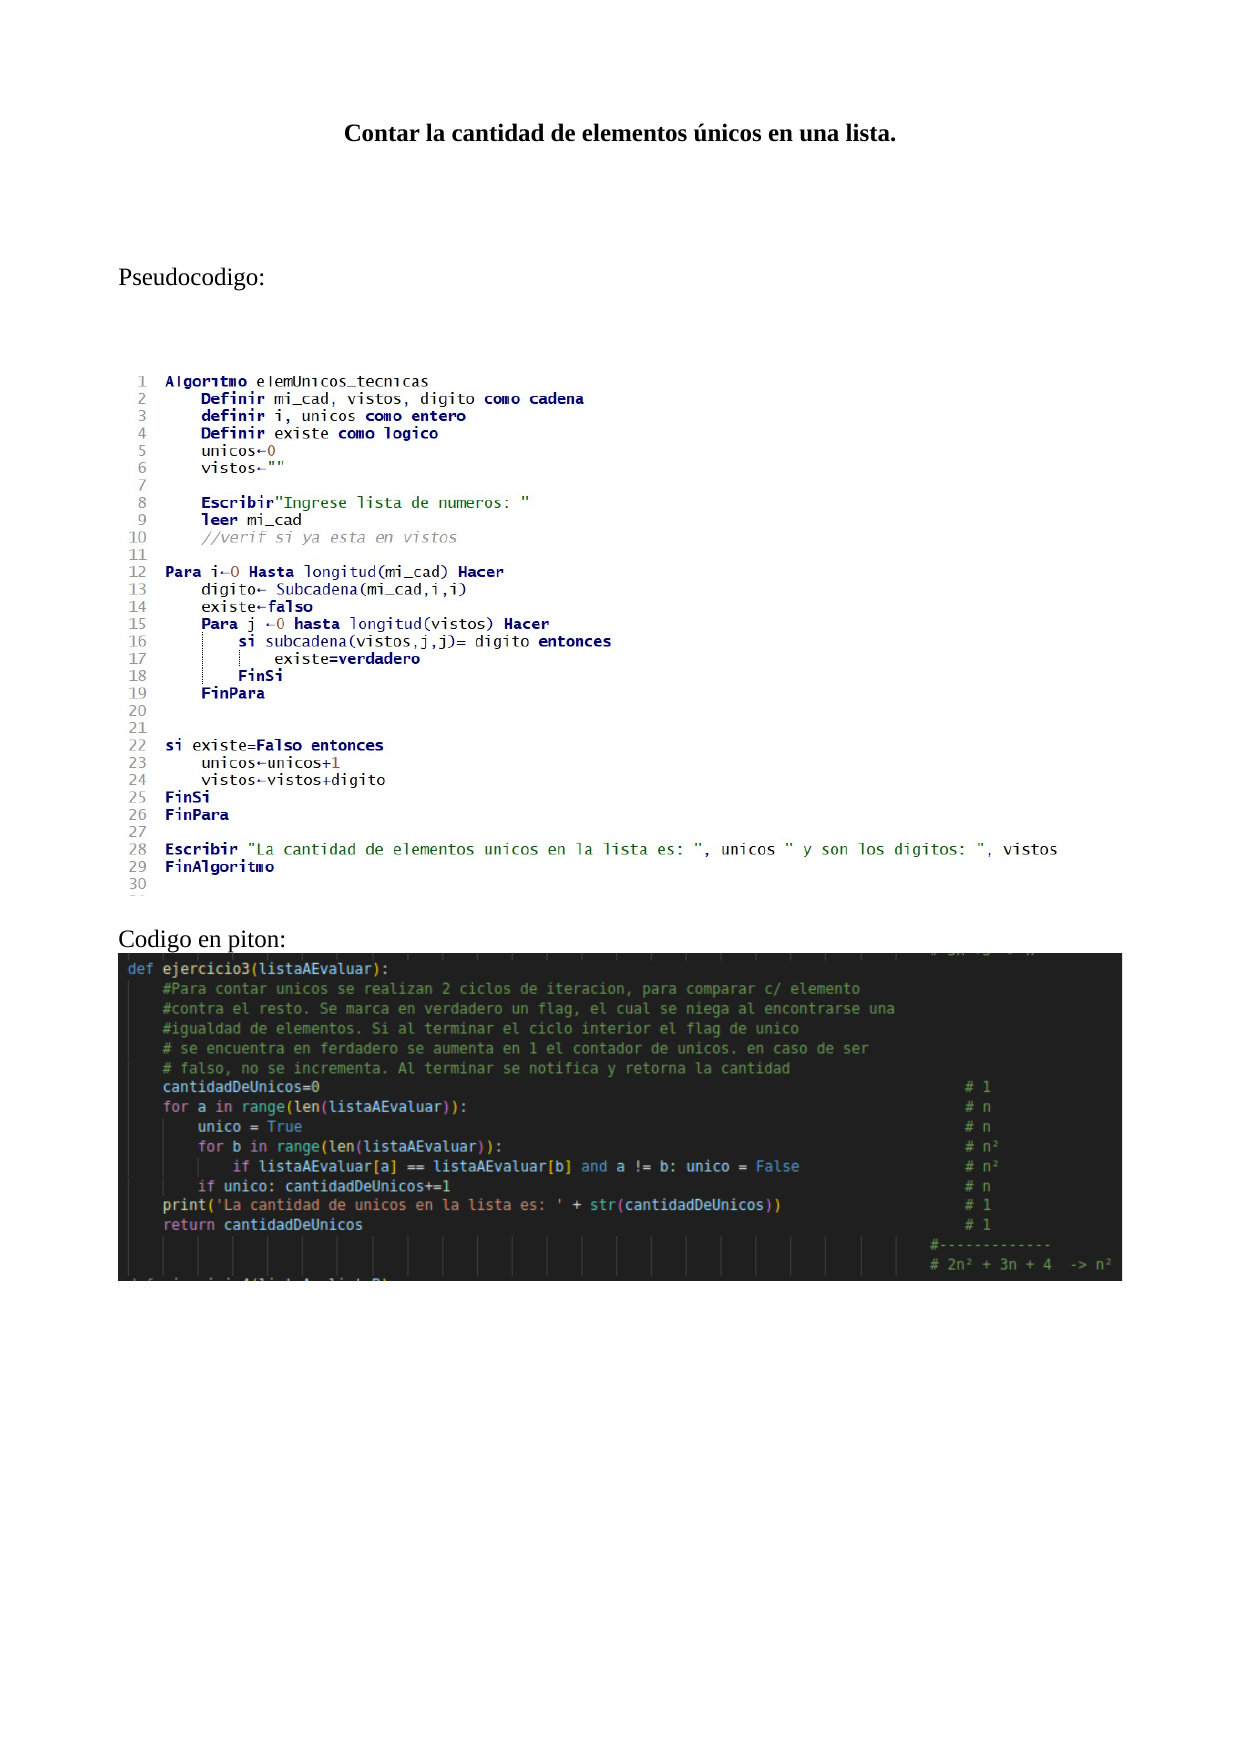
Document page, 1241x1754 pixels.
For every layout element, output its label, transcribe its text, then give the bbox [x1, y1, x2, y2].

picture [118, 953, 1123, 1281]
picture [118, 376, 1123, 896]
text Codigo en piton: [118, 924, 1122, 953]
text Contar la cantidad de elementos únicos en una lista. [118, 118, 1122, 147]
text Pseudocodigo: [118, 262, 1122, 291]
